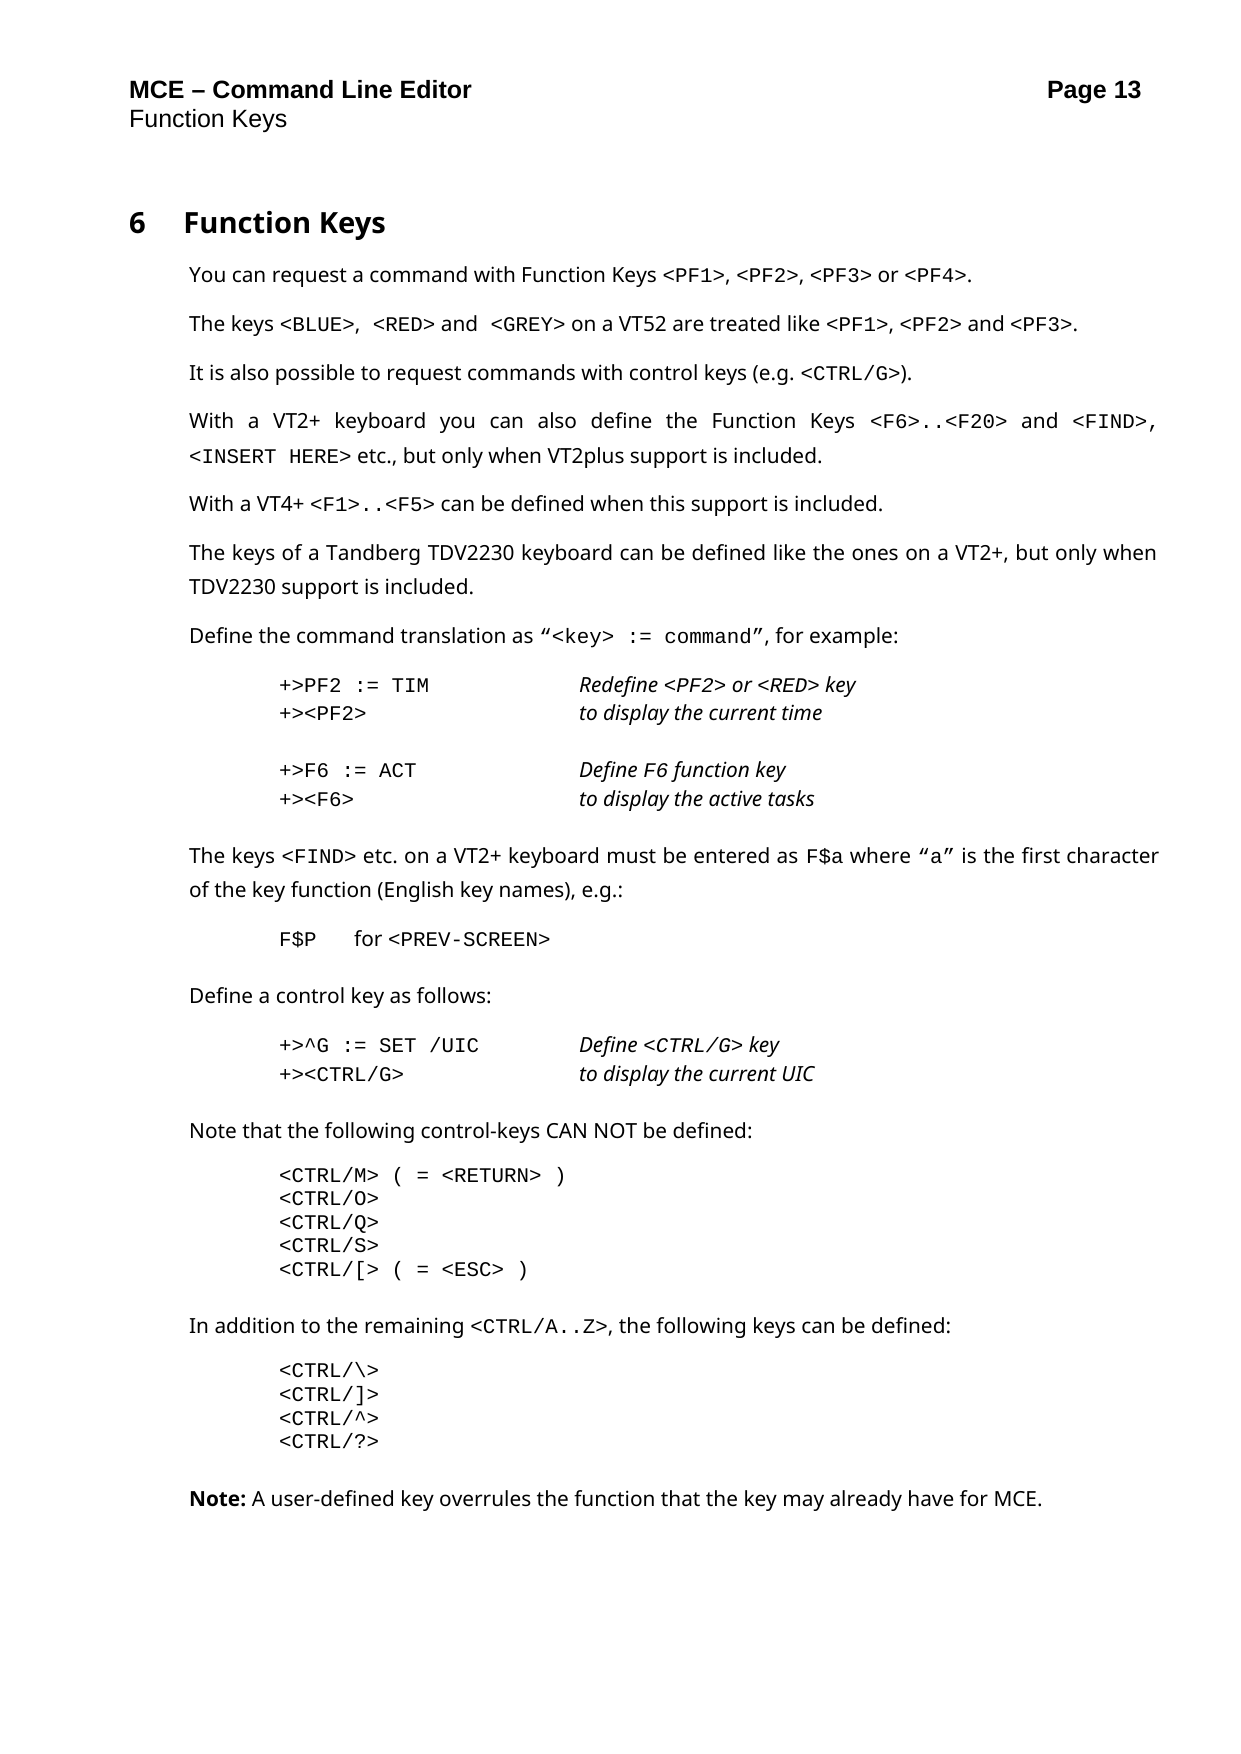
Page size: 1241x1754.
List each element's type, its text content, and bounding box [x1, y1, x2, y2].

text Define a control key as follows: [189, 981, 1159, 1010]
text The keys <BLUE>, <RED> and <GREY> on a VT52 are treated like <PF1>, <PF2> and <PF3>. [189, 309, 1159, 338]
text <CTRL/^> [204, 1408, 1159, 1431]
text +>F6 := ACT Define F6 function key [204, 756, 1159, 784]
text With a VT2+ keyboard you can also define the Function Keys <F6>..<F20> and <FIND>, <INSERT HERE> etc., but only when VT2plus support is included. [189, 407, 1159, 469]
text +><CTRL/G> to display the current UIC [204, 1059, 1159, 1087]
text You can request a command with Function Keys <PF1>, <PF2>, <PF3> or <PF4>. [189, 260, 1159, 289]
text The keys of a Tandberg TDV2230 keyboard can be defined like the ones on a VT2+, but only when TDV2230 support is included. [189, 538, 1159, 601]
text Define the command translation as “<key> := command”, for example: [189, 621, 1159, 649]
text In addition to the remaining <CTRL/A..Z>, the following keys can be defined: [189, 1312, 1159, 1340]
text <CTRL/[> ( = <ESC> ) [204, 1259, 1159, 1283]
text The keys <FIND> etc. on a VT2+ keyboard must be entered as F$a where “a” is the first character of the key function (English key names), e.g.: [189, 841, 1159, 904]
text <CTRL/M> ( = <RETURN> ) [204, 1164, 1159, 1188]
subtitle Function Keys [129, 203, 1159, 242]
text <CTRL/O> [204, 1188, 1159, 1212]
text <CTRL/]> [204, 1384, 1159, 1408]
text <CTRL/S> [204, 1236, 1159, 1259]
text <CTRL/Q> [204, 1212, 1159, 1236]
text <CTRL/\> [204, 1360, 1159, 1384]
text Note that the following control-keys CAN NOT be defined: [189, 1116, 1159, 1144]
text +><F6> to display the active tasks [204, 784, 1159, 813]
text With a VT4+ <F1>..<F5> can be defined when this support is included. [189, 489, 1159, 518]
text +><PF2> to display the current time [204, 698, 1159, 727]
text +>PF2 := TIM Redefine <PF2> or <RED> key [204, 670, 1159, 698]
text <CTRL/?> [204, 1431, 1159, 1455]
text F$P for <PREV-SCREEN> [204, 924, 1159, 953]
text Note: A user-defined key overrules the function that the key may already have for MCE. [189, 1484, 1159, 1512]
text It is also possible to request commands with control keys (e.g. <CTRL/G>). [189, 358, 1159, 386]
text +>^G := SET /UIC Define <CTRL/G> key [204, 1030, 1159, 1059]
